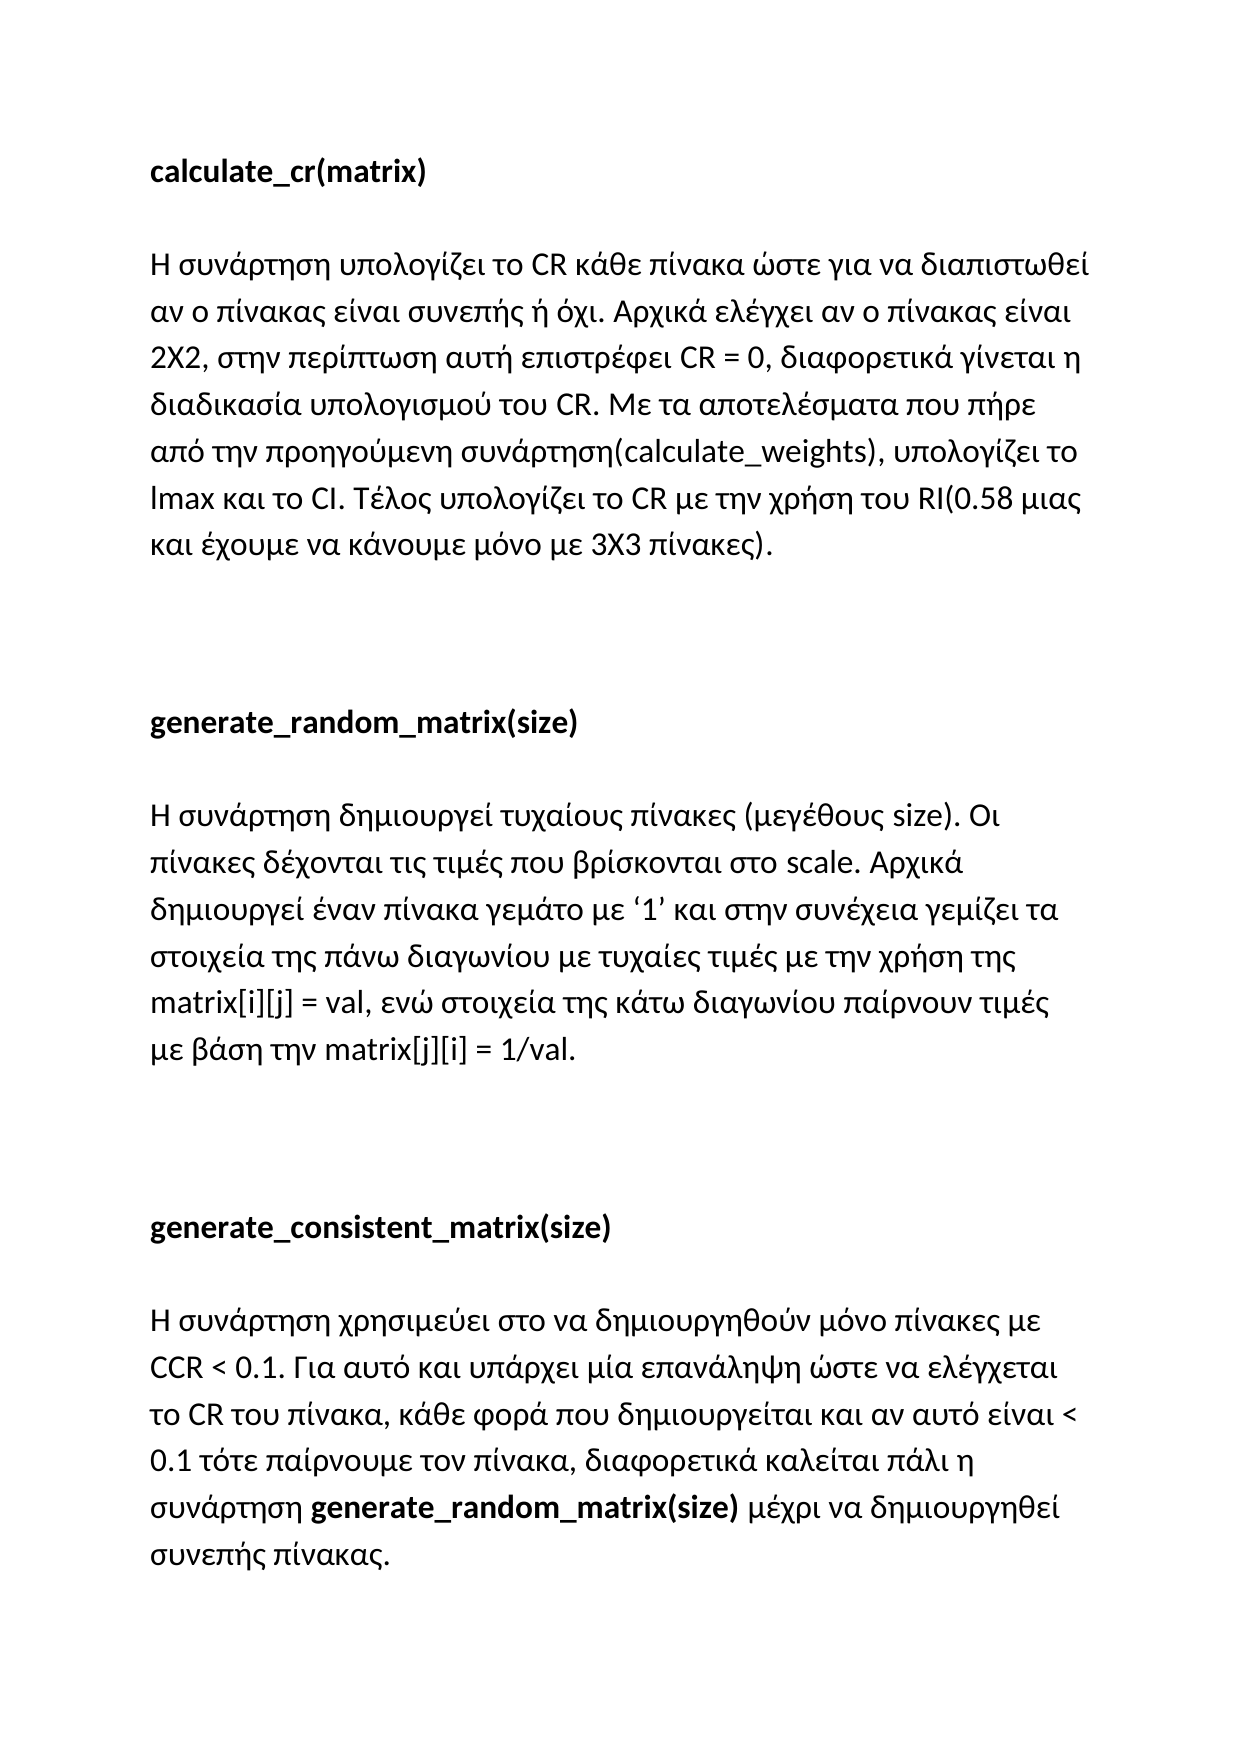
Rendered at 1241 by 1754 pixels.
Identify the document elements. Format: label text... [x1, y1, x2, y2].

text calculate_cr(matrix) [150, 150, 1090, 191]
text Η συνάρτηση χρησιμεύει στο να δημιουργηθούν μόνο πίνακες με CCR < 0.1. Για αυτό και υπάρχει μία επανάληψη ώστε να ελέγχεται το CR του πίνακα, κάθε φορά που δημιουργείται και αν αυτό είναι < 0.1 τότε παίρνουμε τον πίνακα, διαφορετικά καλείται πάλι η συνάρτηση generate_random_matrix(size) μέχρι να δημιουργηθεί συνεπής πίνακας. [150, 1299, 1090, 1573]
text generate_consistent_matrix(size) [150, 1206, 1090, 1247]
text Η συνάρτηση υπολογίζει το CR κάθε πίνακα ώστε για να διαπιστωθεί αν ο πίνακας είναι συνεπής ή όχι. Αρχικά ελέγχει αν ο πίνακας είναι 2Χ2, στην περίπτωση αυτή επιστρέφει CR = 0, διαφορετικά γίνεται η διαδικασία υπολογισμού του CR. Με τα αποτελέσματα που πήρε από την προηγούμενη συνάρτηση(calculate_weights), υπολογίζει το lmax και το CI. Τέλος υπολογίζει το CR με την χρήση του RI(0.58 μιας και έχουμε να κάνουμε μόνο με 3Χ3 πίνακες). [150, 243, 1090, 564]
text Η συνάρτηση δημιουργεί τυχαίους πίνακες (μεγέθους size). Οι πίνακες δέχονται τις τιμές που βρίσκονται στο scale. Αρχικά δημιουργεί έναν πίνακα γεμάτο με ‘1’ και στην συνέχεια γεμίζει τα στοιχεία της πάνω διαγωνίου με τυχαίες τιμές με την χρήση της matrix[i][j] = val, ενώ στοιχεία της κάτω διαγωνίου παίρνουν τιμές με βάση την matrix[j][i] = 1/val. [150, 794, 1090, 1069]
text generate_random_matrix(size) [150, 701, 1090, 742]
